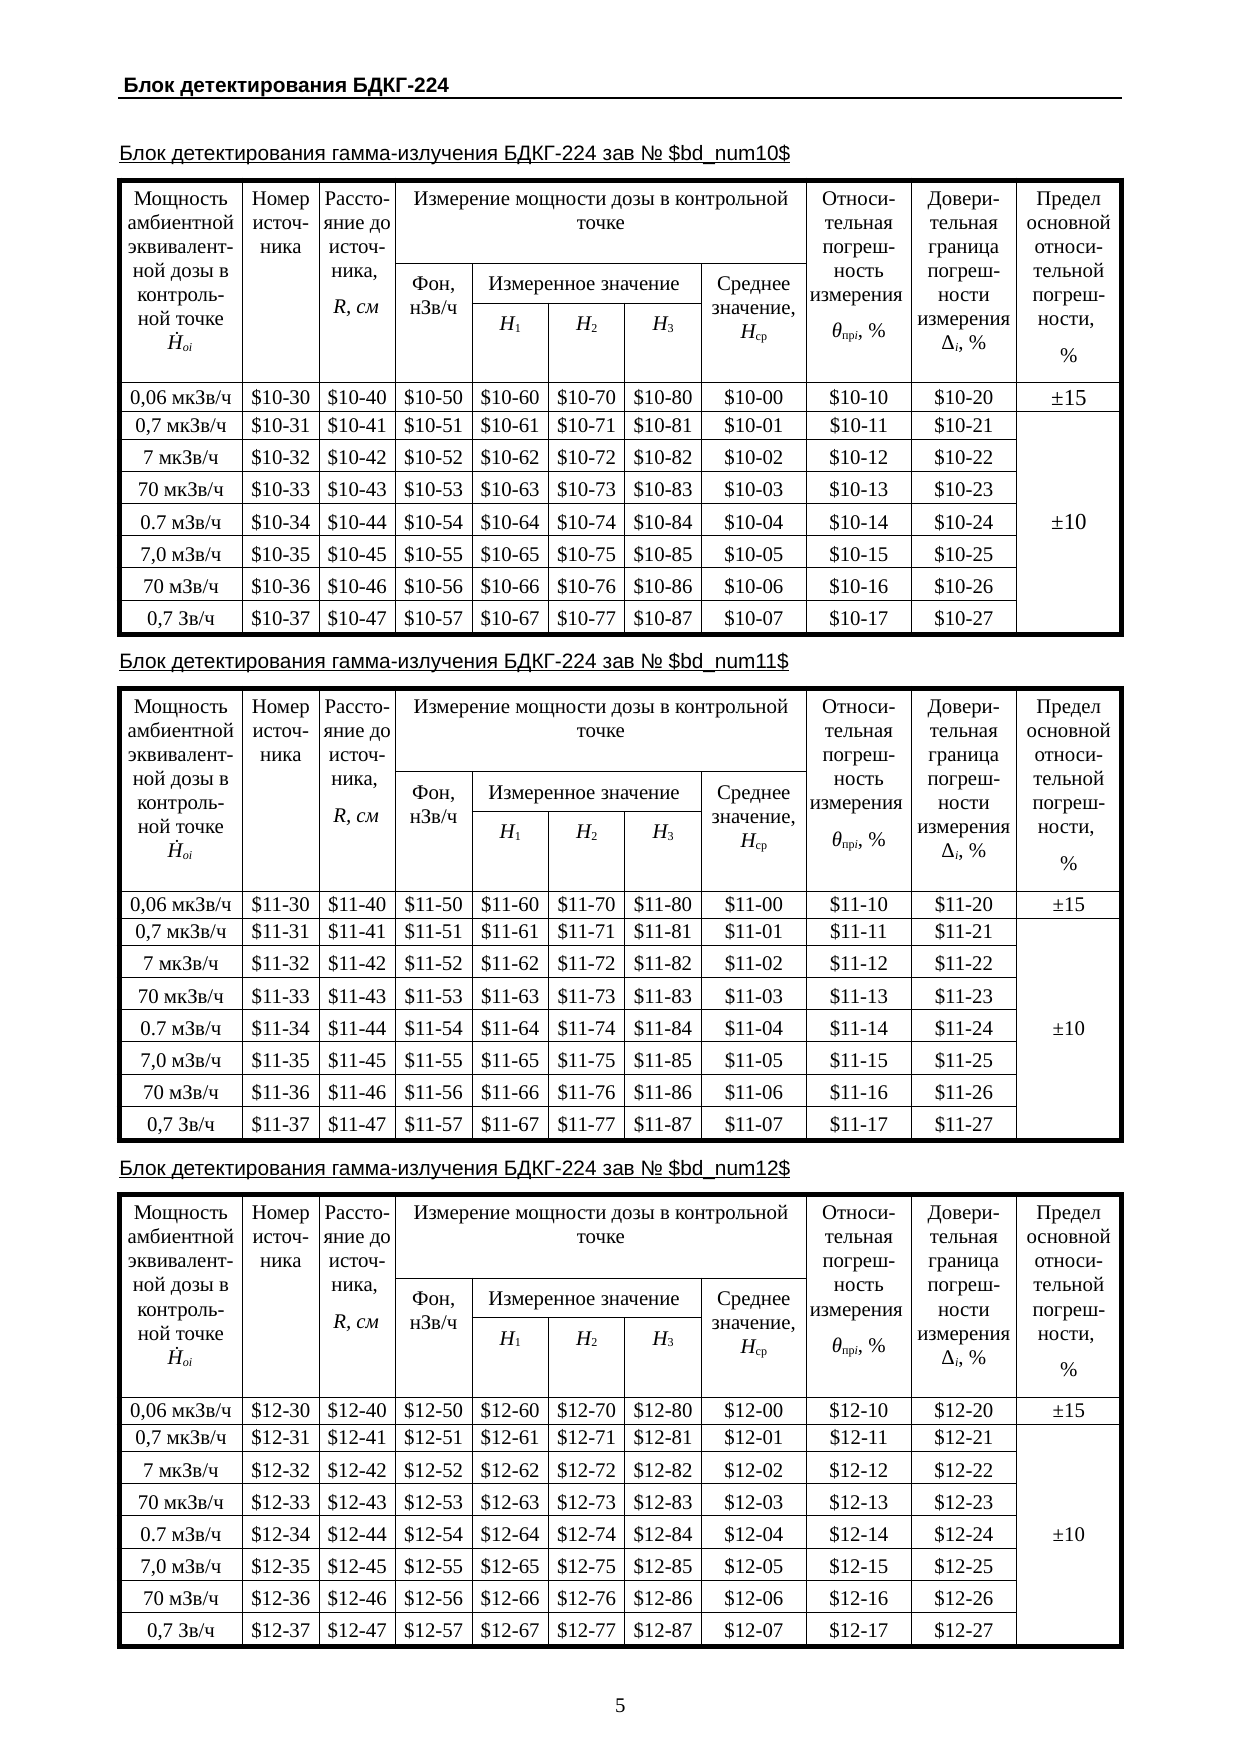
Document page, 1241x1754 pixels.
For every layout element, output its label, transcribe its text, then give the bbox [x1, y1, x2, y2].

table_cell $11-86 [625, 1075, 701, 1106]
table_cell $11-76 [549, 1075, 624, 1106]
table_cell $10-77 [549, 601, 624, 632]
table_cell $12-40 [320, 1398, 395, 1424]
table_cell $10-73 [549, 472, 624, 503]
table_cell $12-71 [549, 1425, 624, 1451]
table_cell $10-02 [702, 440, 806, 471]
table_cell $12-87 [625, 1613, 701, 1644]
table_cell $11-42 [320, 946, 395, 977]
table_cell $12-55 [396, 1549, 472, 1579]
table_cell $12-57 [396, 1613, 472, 1644]
table_cell $10-83 [625, 472, 701, 503]
table_cell $10-33 [243, 472, 319, 503]
table_cell 7,0 мЗв/ч [122, 536, 242, 567]
table_cell $10-51 [396, 412, 472, 438]
table_cell ±15 [1017, 892, 1119, 918]
table_cell $12-30 [243, 1398, 319, 1424]
table_cell $10-61 [473, 412, 548, 438]
table_cell $12-43 [320, 1484, 395, 1515]
table_cell 70 мкЗв/ч [122, 978, 242, 1009]
table_cell Номер источ-ника [243, 183, 319, 382]
table_cell Измерение мощности дозы в контрольной точке [396, 183, 806, 263]
table_cell $10-17 [807, 601, 911, 632]
table_cell 0,7 мкЗв/ч [122, 412, 242, 438]
table_cell $11-37 [243, 1107, 319, 1138]
table_cell $10-10 [807, 383, 911, 411]
table_cell $10-15 [807, 536, 911, 567]
table_cell $11-35 [243, 1042, 319, 1073]
table_cell $10-05 [702, 536, 806, 567]
table_cell Номер источ-ника [243, 1197, 319, 1397]
table_cell $11-21 [912, 919, 1016, 945]
table_cell 0.7 мЗв/ч [122, 1516, 242, 1547]
table_cell $11-50 [396, 892, 472, 918]
table_cell $11-70 [549, 892, 624, 918]
table_cell $10-21 [912, 412, 1016, 438]
table_cell $10-84 [625, 504, 701, 535]
table_cell $10-45 [320, 536, 395, 567]
table_cell $12-07 [702, 1613, 806, 1644]
table_cell $11-85 [625, 1042, 701, 1073]
table_cell $12-20 [912, 1398, 1016, 1424]
table_cell $11-77 [549, 1107, 624, 1138]
table_cell H3 [625, 1318, 701, 1397]
table_cell $10-01 [702, 412, 806, 438]
table_cell Относи-тельная погреш-ность измерения θпрi, % [807, 1197, 911, 1397]
table_cell $10-42 [320, 440, 395, 471]
table_cell $11-53 [396, 978, 472, 1009]
table_cell $12-62 [473, 1452, 548, 1483]
table_cell $12-05 [702, 1549, 806, 1579]
table_cell $11-14 [807, 1010, 911, 1041]
table_cell $12-74 [549, 1516, 624, 1547]
table_cell $11-43 [320, 978, 395, 1009]
table_cell $11-73 [549, 978, 624, 1009]
table_cell Фон, нЗв/ч [396, 772, 472, 891]
table_cell $10-32 [243, 440, 319, 471]
table_cell $11-25 [912, 1042, 1016, 1073]
table_cell $12-75 [549, 1549, 624, 1579]
table_cell Предел основной относи-тельной погреш-ности, % [1017, 183, 1119, 382]
table_cell H3 [625, 812, 701, 891]
table_cell $11-65 [473, 1042, 548, 1073]
table_cell $12-22 [912, 1452, 1016, 1483]
table_cell $11-75 [549, 1042, 624, 1073]
table_cell $12-81 [625, 1425, 701, 1451]
table_cell H2 [549, 1318, 624, 1397]
table_cell 0,7 мкЗв/ч [122, 1425, 242, 1451]
table_cell $12-86 [625, 1581, 701, 1612]
table_cell $10-67 [473, 601, 548, 632]
table_cell $12-27 [912, 1613, 1016, 1644]
table_cell $10-53 [396, 472, 472, 503]
table_cell 0,7 мкЗв/ч [122, 919, 242, 945]
table_cell $10-37 [243, 601, 319, 632]
table_cell $12-85 [625, 1549, 701, 1579]
table_cell $11-44 [320, 1010, 395, 1041]
table_cell $11-16 [807, 1075, 911, 1106]
table_cell $12-36 [243, 1581, 319, 1612]
table_cell $10-03 [702, 472, 806, 503]
table_cell $12-17 [807, 1613, 911, 1644]
table_cell $12-32 [243, 1452, 319, 1483]
table_cell $10-71 [549, 412, 624, 438]
table_cell $12-16 [807, 1581, 911, 1612]
table_cell $10-30 [243, 383, 319, 411]
table_cell $10-60 [473, 383, 548, 411]
table_cell $11-64 [473, 1010, 548, 1041]
table_cell $12-70 [549, 1398, 624, 1424]
table_cell $12-53 [396, 1484, 472, 1515]
table_cell $11-34 [243, 1010, 319, 1041]
table_cell $10-62 [473, 440, 548, 471]
table_cell $11-52 [396, 946, 472, 977]
table_cell $11-55 [396, 1042, 472, 1073]
table_cell $12-82 [625, 1452, 701, 1483]
table_cell $12-56 [396, 1581, 472, 1612]
table_cell 0.7 мЗв/ч [122, 1010, 242, 1041]
table_cell Предел основной относи-тельной погреш-ности, % [1017, 1197, 1119, 1397]
table_cell $10-34 [243, 504, 319, 535]
table_cell $11-66 [473, 1075, 548, 1106]
table_cell $11-72 [549, 946, 624, 977]
table_cell $12-52 [396, 1452, 472, 1483]
table_cell $12-15 [807, 1549, 911, 1579]
table_cell $11-30 [243, 892, 319, 918]
table_cell $10-50 [396, 383, 472, 411]
table_cell $12-63 [473, 1484, 548, 1515]
table_cell Измерение мощности дозы в контрольной точке [396, 691, 806, 771]
table_cell 7,0 мЗв/ч [122, 1549, 242, 1579]
table_cell $12-21 [912, 1425, 1016, 1451]
table_cell $12-77 [549, 1613, 624, 1644]
table_cell Фон, нЗв/ч [396, 1279, 472, 1397]
table_cell $10-44 [320, 504, 395, 535]
table_cell $10-85 [625, 536, 701, 567]
table_cell Рассто-яние до источ-ника, R, см [320, 1197, 395, 1397]
table_cell $12-06 [702, 1581, 806, 1612]
table_cell Предел основной относи-тельной погреш-ности, % [1017, 691, 1119, 891]
table_cell $10-13 [807, 472, 911, 503]
table_cell $11-47 [320, 1107, 395, 1138]
table_cell $11-31 [243, 919, 319, 945]
table_cell $11-01 [702, 919, 806, 945]
table_cell $11-17 [807, 1107, 911, 1138]
table_cell $12-13 [807, 1484, 911, 1515]
table_cell ±15 [1017, 383, 1119, 411]
table_cell $10-16 [807, 568, 911, 599]
table_cell $10-64 [473, 504, 548, 535]
table_cell Измеренное значение [473, 772, 701, 811]
table_cell $12-31 [243, 1425, 319, 1451]
table_cell $12-37 [243, 1613, 319, 1644]
table_cell Рассто-яние до источ-ника, R, см [320, 691, 395, 891]
table_cell $11-67 [473, 1107, 548, 1138]
table_cell Мощность амбиентной эквивалент-ной дозы в контроль-ной точке Ḣoi [122, 1197, 242, 1397]
table_cell $10-41 [320, 412, 395, 438]
table_cell $12-35 [243, 1549, 319, 1579]
table_cell 0,06 мкЗв/ч [122, 383, 242, 411]
table_cell $10-65 [473, 536, 548, 567]
table_cell $11-02 [702, 946, 806, 977]
table_cell $10-20 [912, 383, 1016, 411]
table_cell $10-25 [912, 536, 1016, 567]
table_cell $12-51 [396, 1425, 472, 1451]
table_cell $11-23 [912, 978, 1016, 1009]
table_cell 0,7 Зв/ч [122, 1613, 242, 1644]
table_cell Довери-тельная граница погреш-ности измерения Δi, % [912, 1197, 1016, 1397]
table_cell Среднее значение, Hср [702, 264, 806, 382]
table_cell $11-03 [702, 978, 806, 1009]
table_cell $12-25 [912, 1549, 1016, 1579]
table_cell $11-46 [320, 1075, 395, 1106]
table_cell $10-12 [807, 440, 911, 471]
table_cell $12-65 [473, 1549, 548, 1579]
table_cell 70 мкЗв/ч [122, 472, 242, 503]
table_cell $10-47 [320, 601, 395, 632]
table_cell $11-84 [625, 1010, 701, 1041]
table_cell Относи-тельная погреш-ность измерения θпрi, % [807, 183, 911, 382]
table_cell $12-14 [807, 1516, 911, 1547]
table_cell $12-72 [549, 1452, 624, 1483]
table_cell $12-45 [320, 1549, 395, 1579]
table_cell $12-03 [702, 1484, 806, 1515]
table_cell $12-01 [702, 1425, 806, 1451]
table_cell $11-32 [243, 946, 319, 977]
table_cell $10-00 [702, 383, 806, 411]
table_cell Измеренное значение [473, 264, 701, 303]
table_cell ±10 [1017, 1425, 1119, 1644]
table_cell $10-11 [807, 412, 911, 438]
table_cell $10-36 [243, 568, 319, 599]
table_cell H2 [549, 812, 624, 891]
table_cell $11-56 [396, 1075, 472, 1106]
table_cell $10-14 [807, 504, 911, 535]
table_cell $10-23 [912, 472, 1016, 503]
table_cell $11-60 [473, 892, 548, 918]
table_cell Мощность амбиентной эквивалент-ной дозы в контроль-ной точке Ḣoi [122, 691, 242, 891]
table_cell 7 мкЗв/ч [122, 1452, 242, 1483]
table_cell H1 [473, 1318, 548, 1397]
table_cell $11-40 [320, 892, 395, 918]
table_cell $11-82 [625, 946, 701, 977]
table_cell $12-84 [625, 1516, 701, 1547]
table_cell $10-40 [320, 383, 395, 411]
table_cell Рассто-яние до источ-ника, R, см [320, 183, 395, 382]
table_cell $10-76 [549, 568, 624, 599]
table_cell $11-74 [549, 1010, 624, 1041]
table_cell ±15 [1017, 1398, 1119, 1424]
table_cell $12-54 [396, 1516, 472, 1547]
table_cell $12-46 [320, 1581, 395, 1612]
table_cell $12-64 [473, 1516, 548, 1547]
table_cell $12-60 [473, 1398, 548, 1424]
table_cell $10-72 [549, 440, 624, 471]
table_cell $11-36 [243, 1075, 319, 1106]
table_cell $10-80 [625, 383, 701, 411]
table_cell $10-74 [549, 504, 624, 535]
table_cell $11-13 [807, 978, 911, 1009]
table_cell $12-67 [473, 1613, 548, 1644]
table_cell $12-33 [243, 1484, 319, 1515]
table_cell $11-27 [912, 1107, 1016, 1138]
table_header Блок детектирования гамма-излучения БДКГ-224 зав № $bd_num12$ [119, 1143, 1121, 1192]
table_cell $10-70 [549, 383, 624, 411]
table_cell Среднее значение, Hср [702, 1279, 806, 1397]
table_cell Довери-тельная граница погреш-ности измерения Δi, % [912, 183, 1016, 382]
table_cell $11-63 [473, 978, 548, 1009]
table_cell $11-12 [807, 946, 911, 977]
table_cell 0,7 Зв/ч [122, 1107, 242, 1138]
table_cell $12-76 [549, 1581, 624, 1612]
table_cell $11-54 [396, 1010, 472, 1041]
table_cell $11-00 [702, 892, 806, 918]
table_cell $10-31 [243, 412, 319, 438]
table_cell $11-22 [912, 946, 1016, 977]
table_cell Измерение мощности дозы в контрольной точке [396, 1197, 806, 1278]
table_cell $12-34 [243, 1516, 319, 1547]
table_cell $10-81 [625, 412, 701, 438]
table_cell $12-61 [473, 1425, 548, 1451]
table_cell 70 мкЗв/ч [122, 1484, 242, 1515]
table_cell $12-04 [702, 1516, 806, 1547]
table_cell $11-57 [396, 1107, 472, 1138]
table_cell 70 мЗв/ч [122, 568, 242, 599]
table_cell H1 [473, 812, 548, 891]
table_cell $10-04 [702, 504, 806, 535]
table_cell $12-11 [807, 1425, 911, 1451]
table_cell $12-00 [702, 1398, 806, 1424]
table_cell 0,7 Зв/ч [122, 601, 242, 632]
table_cell $12-41 [320, 1425, 395, 1451]
table_cell $10-75 [549, 536, 624, 567]
table_cell $10-87 [625, 601, 701, 632]
table_cell H3 [625, 304, 701, 382]
table_cell $11-10 [807, 892, 911, 918]
table_cell $11-04 [702, 1010, 806, 1041]
table_cell $10-06 [702, 568, 806, 599]
table_cell $10-46 [320, 568, 395, 599]
table_cell $12-50 [396, 1398, 472, 1424]
table_cell Номер источ-ника [243, 691, 319, 891]
table_cell $11-06 [702, 1075, 806, 1106]
table_cell $11-41 [320, 919, 395, 945]
table_cell $12-42 [320, 1452, 395, 1483]
table_cell $10-26 [912, 568, 1016, 599]
table_cell $10-86 [625, 568, 701, 599]
table_cell $11-80 [625, 892, 701, 918]
table_cell Среднее значение, Hср [702, 772, 806, 891]
table_cell 7,0 мЗв/ч [122, 1042, 242, 1073]
table_cell $11-51 [396, 919, 472, 945]
table_cell $11-61 [473, 919, 548, 945]
table_cell $10-07 [702, 601, 806, 632]
table_cell $11-33 [243, 978, 319, 1009]
table_cell ±10 [1017, 919, 1119, 1138]
table_cell $11-05 [702, 1042, 806, 1073]
table_cell $12-10 [807, 1398, 911, 1424]
table_cell $10-52 [396, 440, 472, 471]
table_cell $10-56 [396, 568, 472, 599]
table_cell $12-80 [625, 1398, 701, 1424]
table_cell $12-83 [625, 1484, 701, 1515]
table_cell 7 мкЗв/ч [122, 440, 242, 471]
table_cell $11-83 [625, 978, 701, 1009]
table_cell $11-11 [807, 919, 911, 945]
table_cell $12-44 [320, 1516, 395, 1547]
table_cell $12-73 [549, 1484, 624, 1515]
table_cell $10-22 [912, 440, 1016, 471]
table_cell $11-20 [912, 892, 1016, 918]
table_cell $10-24 [912, 504, 1016, 535]
table_cell $10-66 [473, 568, 548, 599]
table_cell $11-87 [625, 1107, 701, 1138]
table_cell $10-63 [473, 472, 548, 503]
table_cell $12-47 [320, 1613, 395, 1644]
table_cell Мощность амбиентной эквивалент-ной дозы в контроль-ной точке Ḣoi [122, 183, 242, 382]
table_cell 0,06 мкЗв/ч [122, 1398, 242, 1424]
table_cell $12-23 [912, 1484, 1016, 1515]
table_cell Относи-тельная погреш-ность измерения θпрi, % [807, 691, 911, 891]
table_cell $11-45 [320, 1042, 395, 1073]
table_cell 70 мЗв/ч [122, 1075, 242, 1106]
table_cell $10-35 [243, 536, 319, 567]
table_cell $11-71 [549, 919, 624, 945]
table_header Блок детектирования гамма-излучения БДКГ-224 зав № $bd_num11$ [119, 637, 1121, 686]
table_cell $12-12 [807, 1452, 911, 1483]
table_cell Измеренное значение [473, 1279, 701, 1317]
table_cell $11-15 [807, 1042, 911, 1073]
table_cell $10-82 [625, 440, 701, 471]
table_cell $12-66 [473, 1581, 548, 1612]
table_cell $11-07 [702, 1107, 806, 1138]
table_cell $10-27 [912, 601, 1016, 632]
table_cell Довери-тельная граница погреш-ности измерения Δi, % [912, 691, 1016, 891]
table_cell H2 [549, 304, 624, 382]
table_cell $10-57 [396, 601, 472, 632]
table_cell Фон, нЗв/ч [396, 264, 472, 382]
table_cell $11-81 [625, 919, 701, 945]
table_cell $12-26 [912, 1581, 1016, 1612]
table_cell H1 [473, 304, 548, 382]
table_cell $11-24 [912, 1010, 1016, 1041]
table_cell $11-26 [912, 1075, 1016, 1106]
table_cell $10-43 [320, 472, 395, 503]
table_header Блок детектирования гамма-излучения БДКГ-224 зав № $bd_num10$ [119, 129, 1121, 177]
table_cell $11-62 [473, 946, 548, 977]
table_cell 0,06 мкЗв/ч [122, 892, 242, 918]
table_cell $10-55 [396, 536, 472, 567]
table_cell ±10 [1017, 412, 1119, 632]
table_cell $12-24 [912, 1516, 1016, 1547]
table_cell 0.7 мЗв/ч [122, 504, 242, 535]
table_cell 70 мЗв/ч [122, 1581, 242, 1612]
table_cell $10-54 [396, 504, 472, 535]
table_cell $12-02 [702, 1452, 806, 1483]
table_cell 7 мкЗв/ч [122, 946, 242, 977]
